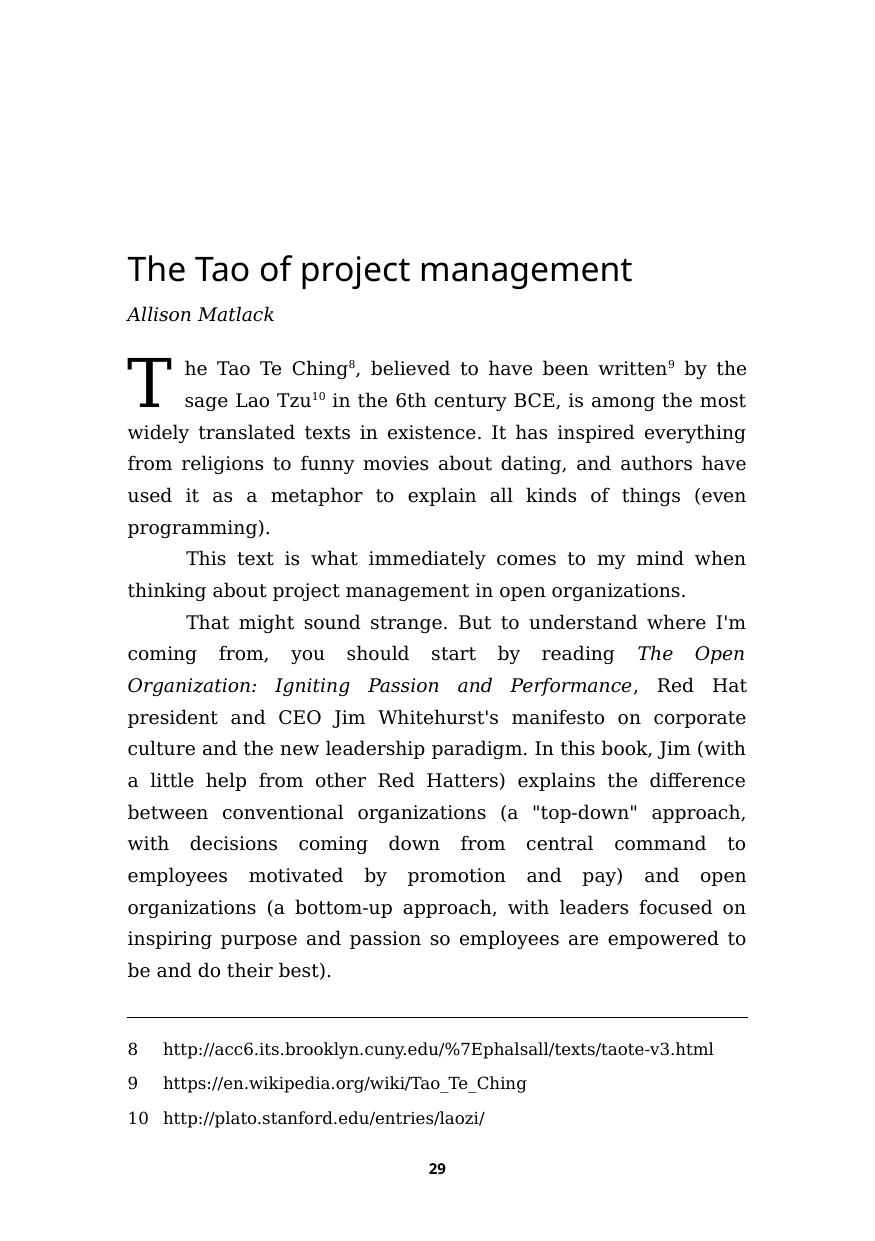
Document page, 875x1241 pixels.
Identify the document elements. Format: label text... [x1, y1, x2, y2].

subtitle The Tao of project management [127, 246, 747, 292]
text This text is what immediately comes to my mind when thinking about project management in open organizations. [127, 548, 747, 602]
text Allison Matlack [127, 304, 747, 326]
text The Tao Te Ching, believed to have been written by the sage Lao Tzu in the 6th century BCE, is among the most widely translated texts in existence. It has inspired everything from religions to funny movies about dating, and authors have used it as a metaphor to explain all kinds of things (even programming). [127, 358, 747, 539]
text https://en.wikipedia.org/wiki/Tao_Te_Ching [127, 1074, 747, 1094]
text That might sound strange. But to understand where I'm coming from, you should start by reading The Open Organization: Igniting Passion and Performance, Red Hat president and CEO Jim Whitehurst's manifesto on corporate culture and the new leadership paradigm. In this book, Jim (with a little help from other Red Hatters) explains the difference between conventional organizations (a "top-down" approach, with decisions coming down from central command to employees motivated by promotion and pay) and open organizations (a bottom-up approach, with leaders focused on inspiring purpose and passion so employees are empowered to be and do their best). [127, 612, 747, 982]
text http://plato.stanford.edu/entries/laozi/ [127, 1109, 747, 1128]
text http://acc6.its.brooklyn.cuny.edu/%7Ephalsall/texts/taote-v3.html [127, 1040, 747, 1059]
